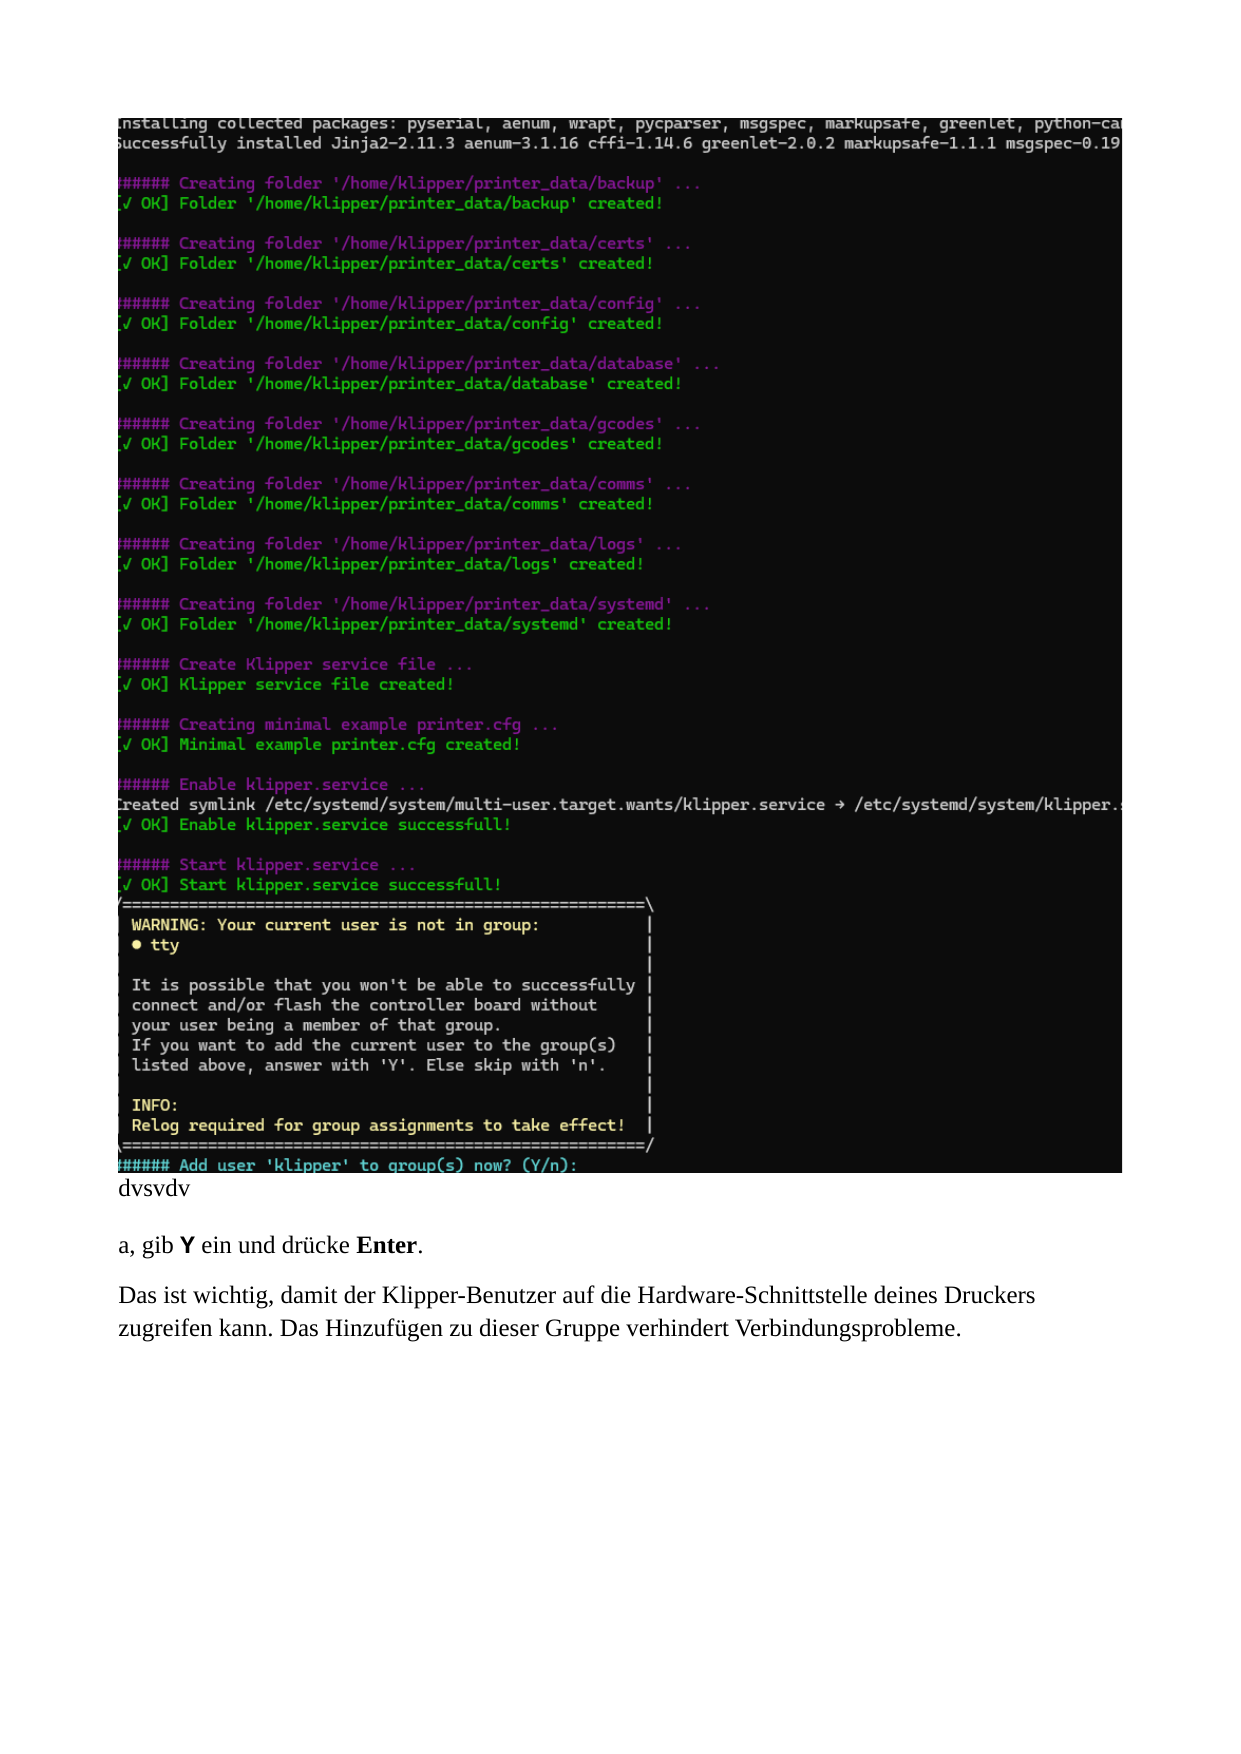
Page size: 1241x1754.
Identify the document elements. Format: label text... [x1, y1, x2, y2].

text a, gib Y ein und drücke Enter. [118, 1230, 1122, 1261]
text Das ist wichtig, damit der Klipper-Benutzer auf die Hardware-Schnittstelle deines Druckers zugreifen kann. Das Hinzufügen zu dieser Gruppe verhindert Verbindungsprobleme. [118, 1280, 1122, 1342]
picture [118, 118, 1123, 1173]
text dvsvdv [118, 1173, 1122, 1201]
